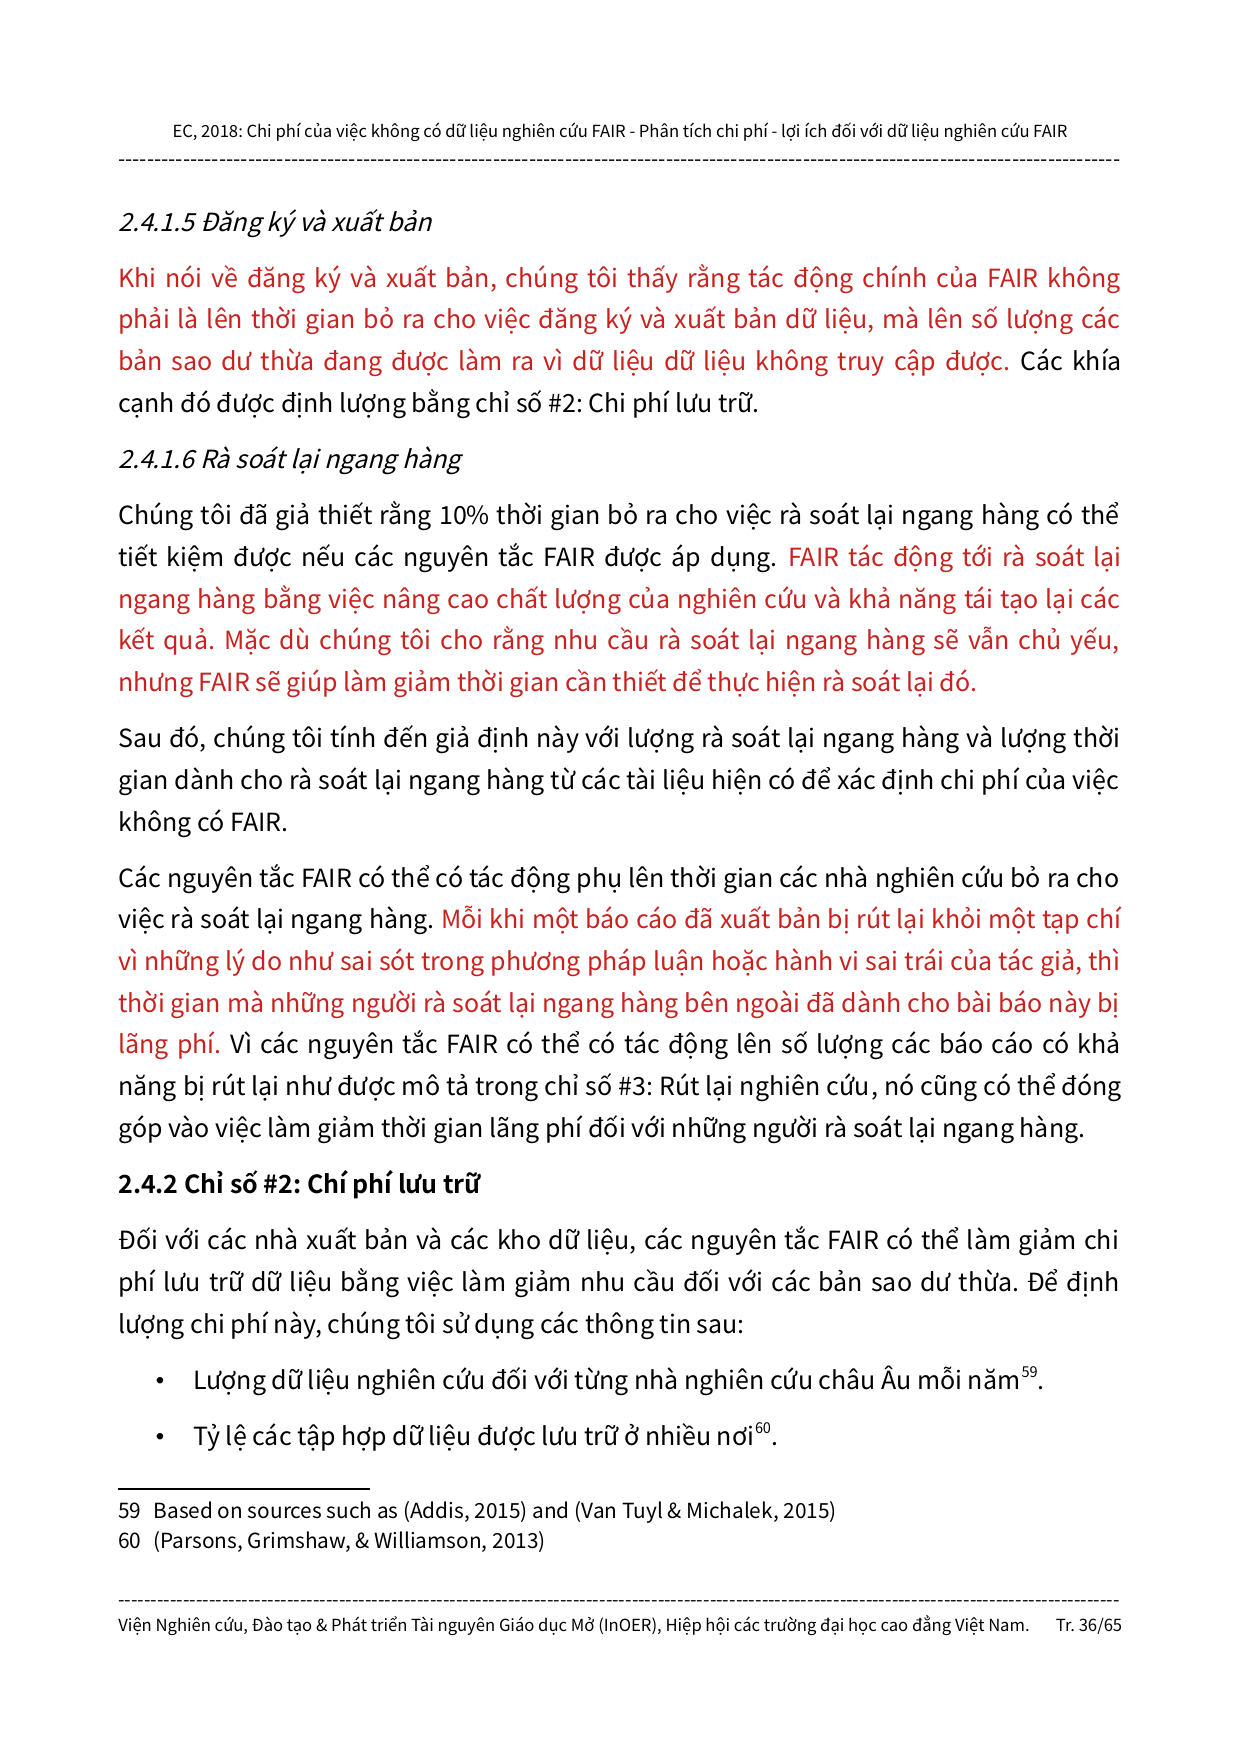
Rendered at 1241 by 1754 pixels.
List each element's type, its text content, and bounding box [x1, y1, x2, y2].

list (Parsons, Grimshaw, & Williamson, 2013) [118, 1525, 1122, 1555]
text 2.4.1.5 Đăng ký và xuất bản [118, 202, 1122, 238]
text Sau đó, chúng tôi tính đến giả định này với lượng rà soát lại ngang hàng và lượng thời gian dành cho rà soát lại ngang hàng từ các tài liệu hiện có để xác định chi phí của việc không có FAIR. [118, 719, 1122, 838]
text Khi nói về đăng ký và xuất bản, chúng tôi thấy rằng tác động chính của FAIR không phải là lên thời gian bỏ ra cho việc đăng ký và xuất bản dữ liệu, mà lên số lượng các bản sao dư thừa đang được làm ra vì dữ liệu dữ liệu không truy cập được. Các khía cạnh đó được định lượng bằng chỉ số #2: Chi phí lưu trữ. [118, 258, 1122, 419]
text Chúng tôi đã giả thiết rằng 10% thời gian bỏ ra cho việc rà soát lại ngang hàng có thể tiết kiệm được nếu các nguyên tắc FAIR được áp dụng. FAIR tác động tới rà soát lại ngang hàng bằng việc nâng cao chất lượng của nghiên cứu và khả năng tái tạo lại các kết quả. Mặc dù chúng tôi cho rằng nhu cầu rà soát lại ngang hàng sẽ vẫn chủ yếu, nhưng FAIR sẽ giúp làm giảm thời gian cần thiết để thực hiện rà soát lại đó. [118, 496, 1122, 699]
list Tỷ lệ các tập hợp dữ liệu được lưu trữ ở nhiều nơi. [156, 1417, 1122, 1453]
text 2.4.2 Chỉ số #2: Chí phí lưu trữ [118, 1164, 1122, 1201]
text Đối với các nhà xuất bản và các kho dữ liệu, các nguyên tắc FAIR có thể làm giảm chi phí lưu trữ dữ liệu bằng việc làm giảm nhu cầu đối với các bản sao dư thừa. Để định lượng chi phí này, chúng tôi sử dụng các thông tin sau: [118, 1221, 1122, 1340]
text Các nguyên tắc FAIR có thể có tác động phụ lên thời gian các nhà nghiên cứu bỏ ra cho việc rà soát lại ngang hàng. Mỗi khi một báo cáo đã xuất bản bị rút lại khỏi một tạp chí vì những lý do như sai sót trong phương pháp luận hoặc hành vi sai trái của tác giả, thì thời gian mà những người rà soát lại ngang hàng bên ngoài đã dành cho bài báo này bị lãng phí. Vì các nguyên tắc FAIR có thể có tác động lên số lượng các báo cáo có khả năng bị rút lại như được mô tả trong chỉ số #3: Rút lại nghiên cứu, nó cũng có thể đóng góp vào việc làm giảm thời gian lãng phí đối với những người rà soát lại ngang hàng. [118, 858, 1122, 1144]
list Lượng dữ liệu nghiên cứu đối với từng nhà nghiên cứu châu Âu mỗi năm. [156, 1360, 1122, 1397]
list Based on sources such as (Addis, 2015) and (Van Tuyl & Michalek, 2015) [118, 1494, 1122, 1525]
text 2.4.1.6 Rà soát lại ngang hàng [118, 439, 1122, 476]
